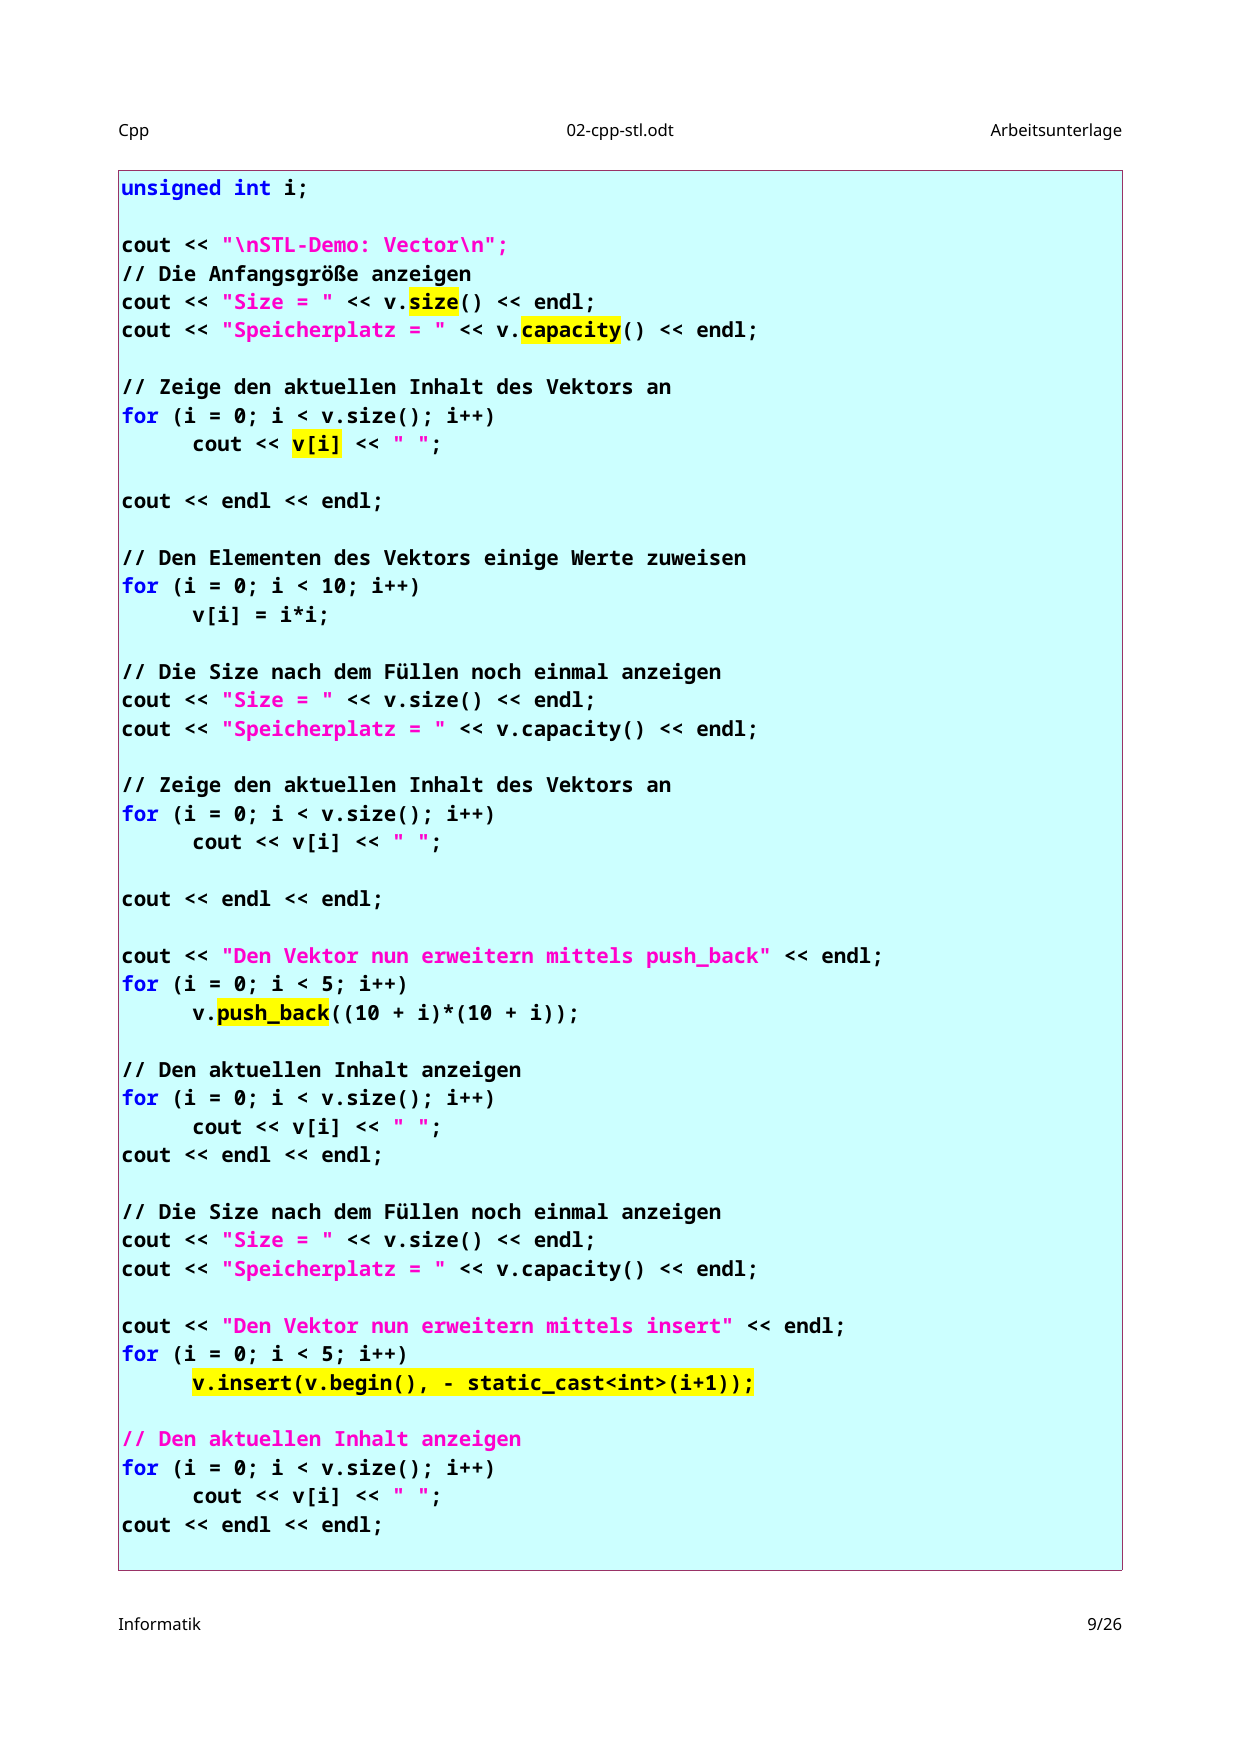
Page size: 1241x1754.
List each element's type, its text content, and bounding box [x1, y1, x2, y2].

text unsigned int i; cout << "\nSTL-Demo: Vector\n"; // Die Anfangsgröße anzeigen cout << "Size = " << v.size() << endl; cout << "Speicherplatz = " << v.capacity() << endl; // Zeige den aktuellen Inhalt des Vektors an for (i = 0; i < v.size(); i++) cout << v[i] << " "; [119, 171, 1122, 483]
text cout << endl << endl; // Den Elementen des Vektors einige Werte zuweisen for (i = 0; i < 10; i++) v[i] = i*i; // Die Size nach dem Füllen noch einmal anzeigen cout << "Size = " << v.size() << endl; cout << "Speicherplatz = " << v.capacity() << endl; // Zeige den aktuellen Inhalt des Vektors an for (i = 0; i < v.size(); i++) cout << v[i] << " "; [119, 483, 1122, 881]
text cout << endl << endl; cout << "Den Vektor nun erweitern mittels push_back" << endl; for (i = 0; i < 5; i++) v.push_back((10 + i)*(10 + i)); // Den aktuellen Inhalt anzeigen for (i = 0; i < v.size(); i++) cout << v[i] << " "; cout << endl << endl; // Die Size nach dem Füllen noch einmal anzeigen cout << "Size = " << v.size() << endl; cout << "Speicherplatz = " << v.capacity() << endl; cout << "Den Vektor nun erweitern mittels insert" << endl; for (i = 0; i < 5; i++) v.insert(v.begin(), - static_cast<int>(i+1)); // Den aktuellen Inhalt anzeigen for (i = 0; i < v.size(); i++) cout << v[i] << " "; cout << endl << endl; [119, 881, 1122, 1570]
